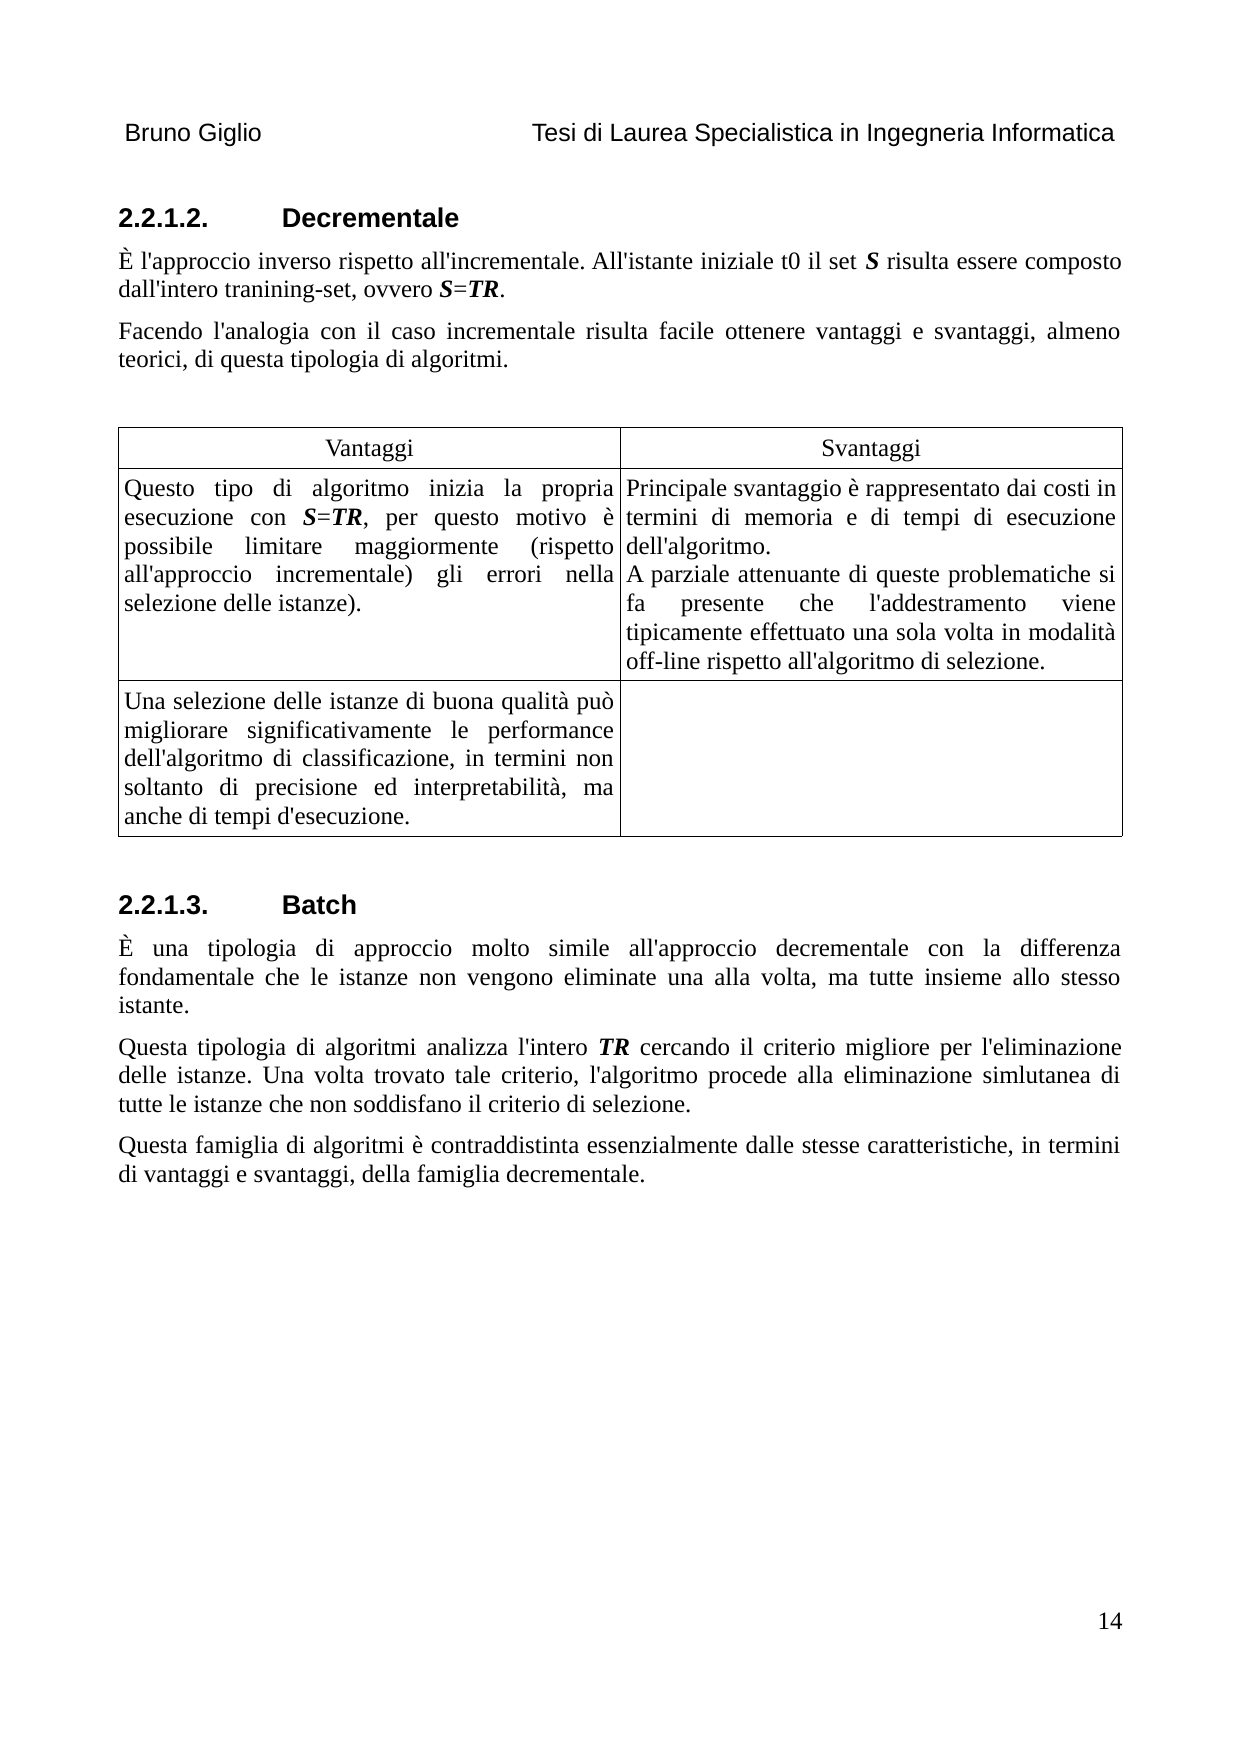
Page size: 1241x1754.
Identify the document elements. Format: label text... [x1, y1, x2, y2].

text Questa famiglia di algoritmi è contraddistinta essenzialmente dalle stesse caratteristiche, in termini di vantaggi e svantaggi, della famiglia decrementale. [118, 1131, 1122, 1188]
table_cell Principale svantaggio è rappresentato dai costi in termini di memoria e di tempi di esecuzione dell'algoritmo. A parziale attenuante di queste problematiche si fa presente che l'addestramento viene tipicamente effettuato una sola volta in modalità off-line rispetto all'algoritmo di selezione. [621, 469, 1122, 680]
table_cell [621, 681, 1122, 836]
table_header Vantaggi [119, 428, 620, 467]
text È l'approccio inverso rispetto all'incrementale. All'istante iniziale t0 il set S risulta essere composto dall'intero tranining-set, ovvero S=TR. [118, 246, 1122, 303]
subtitle Decrementale [118, 202, 1122, 233]
text Questa tipologia di algoritmi analizza l'intero TR cercando il criterio migliore per l'eliminazione delle istanze. Una volta trovato tale criterio, l'algoritmo procede alla eliminazione simlutanea di tutte le istanze che non soddisfano il criterio di selezione. [118, 1032, 1122, 1118]
table_cell Una selezione delle istanze di buona qualità può migliorare significativamente le performance dell'algoritmo di classificazione, in termini non soltanto di precisione ed interpretabilità, ma anche di tempi d'esecuzione. [119, 681, 620, 836]
text Facendo l'analogia con il caso incrementale risulta facile ottenere vantaggi e svantaggi, almeno teorici, di questa tipologia di algoritmi. [118, 316, 1122, 373]
subtitle Batch [118, 889, 1122, 921]
table_cell Questo tipo di algoritmo inizia la propria esecuzione con S=TR, per questo motivo è possibile limitare maggiormente (rispetto all'approccio incrementale) gli errori nella selezione delle istanze). [119, 469, 620, 680]
text È una tipologia di approccio molto simile all'approccio decrementale con la differenza fondamentale che le istanze non vengono eliminate una alla volta, ma tutte insieme allo stesso istante. [118, 933, 1122, 1019]
table_header Svantaggi [621, 428, 1122, 467]
